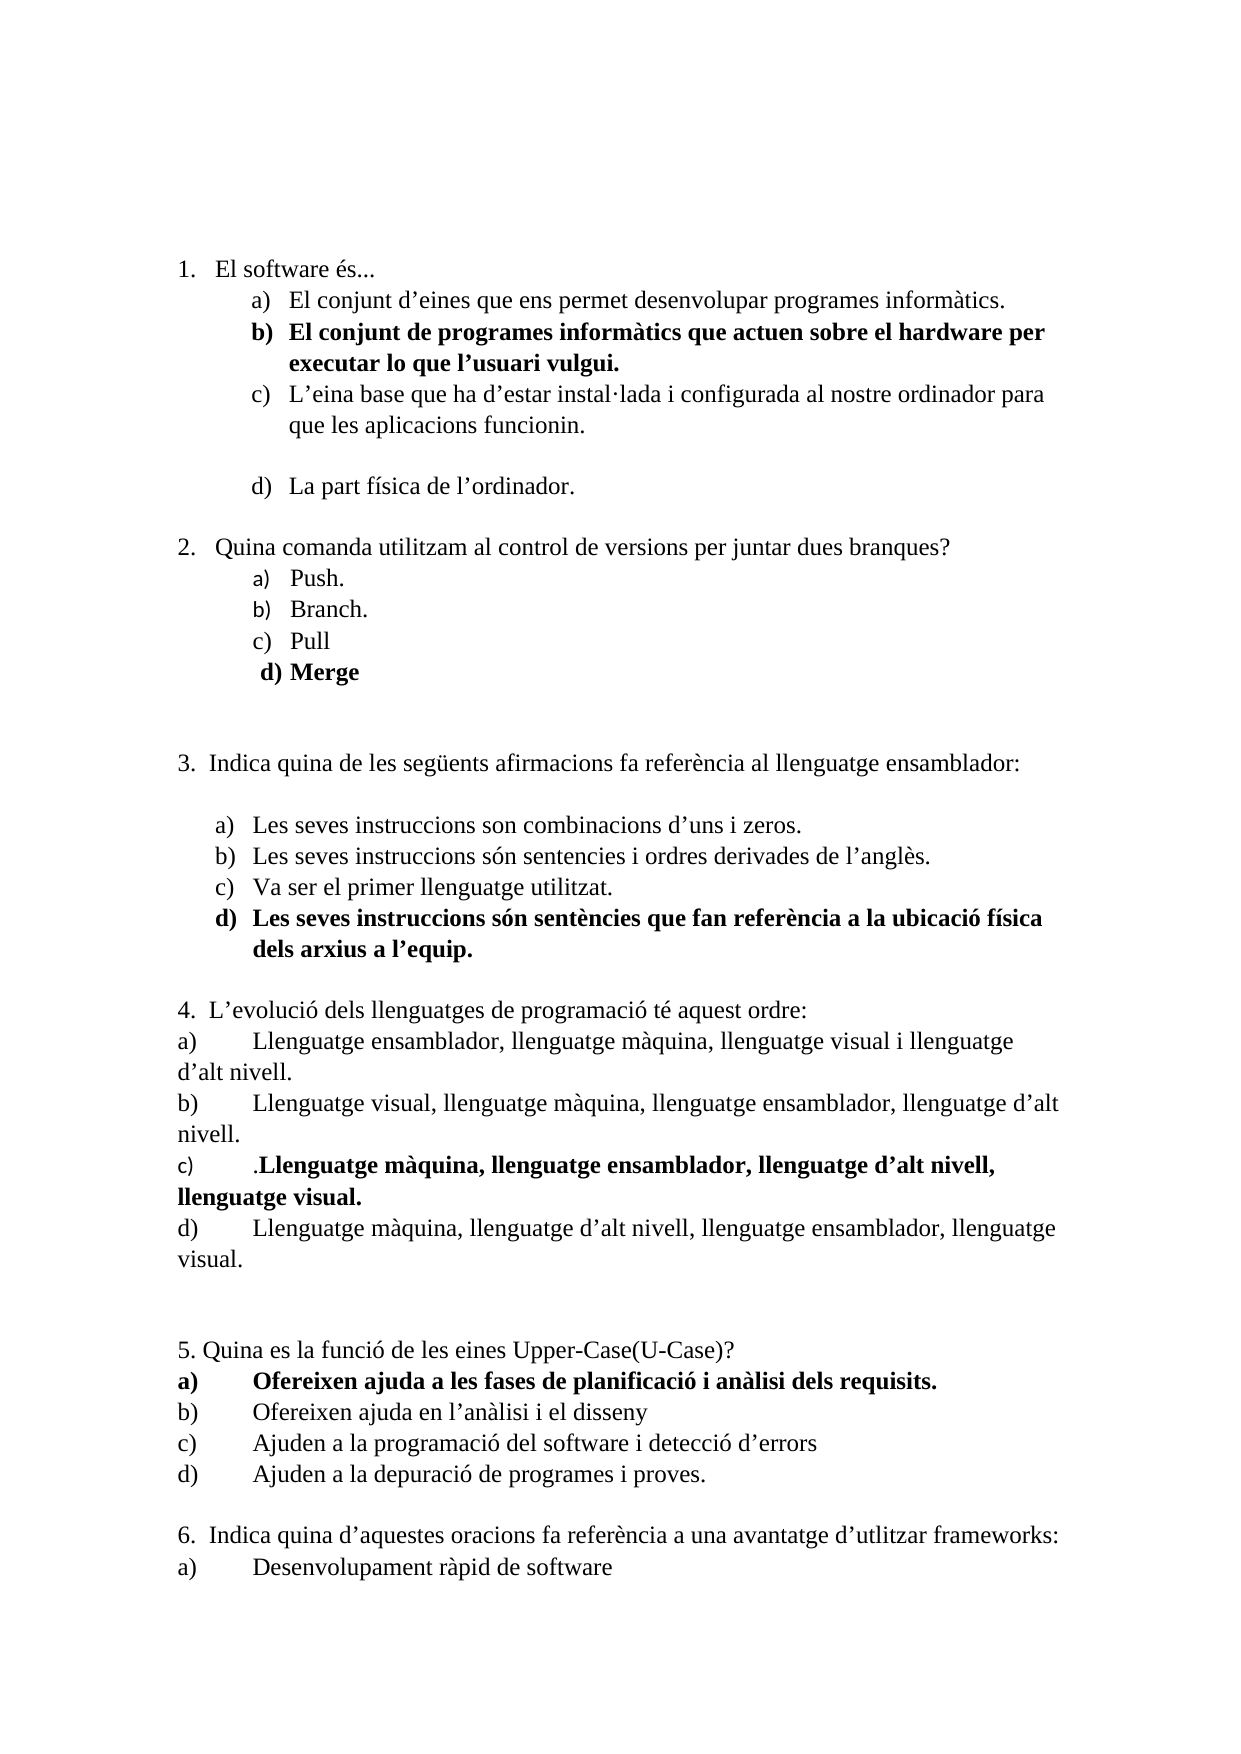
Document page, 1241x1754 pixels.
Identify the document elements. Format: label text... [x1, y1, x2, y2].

list Push. [252, 563, 1063, 592]
list Desenvolupament ràpid de software [177, 1552, 1063, 1580]
list Va ser el primer llenguatge utilitzat. [215, 872, 1063, 901]
list 5. Quina es la funció de les eines Upper-Case(U-Case)? [177, 1335, 1063, 1364]
list 6. Indica quina d’aquestes oracions fa referència a una avantatge d’utlitzar frameworks: [177, 1521, 1063, 1549]
list Pull [252, 626, 1063, 655]
list Branch. [252, 594, 1063, 624]
list La part física de l’ordinador. [251, 471, 1063, 500]
list Les seves instruccions són sentències que fan referència a la ubicació física dels arxius a l’equip. [215, 903, 1063, 963]
list Ofereixen ajuda en l’anàlisi i el disseny [177, 1397, 1063, 1426]
list 4. L’evolució dels llenguatges de programació té aquest ordre: [177, 995, 1063, 1024]
list Ajuden a la depuració de programes i proves. [177, 1459, 1063, 1488]
list .Llenguatge màquina, llenguatge ensamblador, llenguatge d’alt nivell, llenguatge visual. [177, 1150, 1063, 1210]
list El conjunt d’eines que ens permet desenvolupar programes informàtics. [251, 286, 1063, 314]
list Les seves instruccions són sentencies i ordres derivades de l’anglès. [215, 841, 1063, 869]
list Llenguatge visual, llenguatge màquina, llenguatge ensamblador, llenguatge d’alt nivell. [177, 1088, 1063, 1148]
list Llenguatge ensamblador, llenguatge màquina, llenguatge visual i llenguatge d’alt nivell. [177, 1026, 1063, 1086]
list El software és... [177, 254, 1063, 283]
list 3. Indica quina de les següents afirmacions fa referència al llenguatge ensamblador: [177, 748, 1063, 777]
list Merge [260, 657, 1063, 686]
list Ajuden a la programació del software i detecció d’errors [177, 1428, 1063, 1457]
list 2. Quina comanda utilitzam al control de versions per juntar dues branques? [177, 532, 1063, 561]
list Llenguatge màquina, llenguatge d’alt nivell, llenguatge ensamblador, llenguatge visual. [177, 1213, 1063, 1272]
list El conjunt de programes informàtics que actuen sobre el hardware per executar lo que l’usuari vulgui. [251, 317, 1063, 376]
list Les seves instruccions son combinacions d’uns i zeros. [215, 810, 1063, 838]
list Ofereixen ajuda a les fases de planificació i anàlisi dels requisits. [177, 1366, 1063, 1395]
list L’eina base que ha d’estar instal·lada i configurada al nostre ordinador para que les aplicacions funcionin. [251, 379, 1063, 438]
